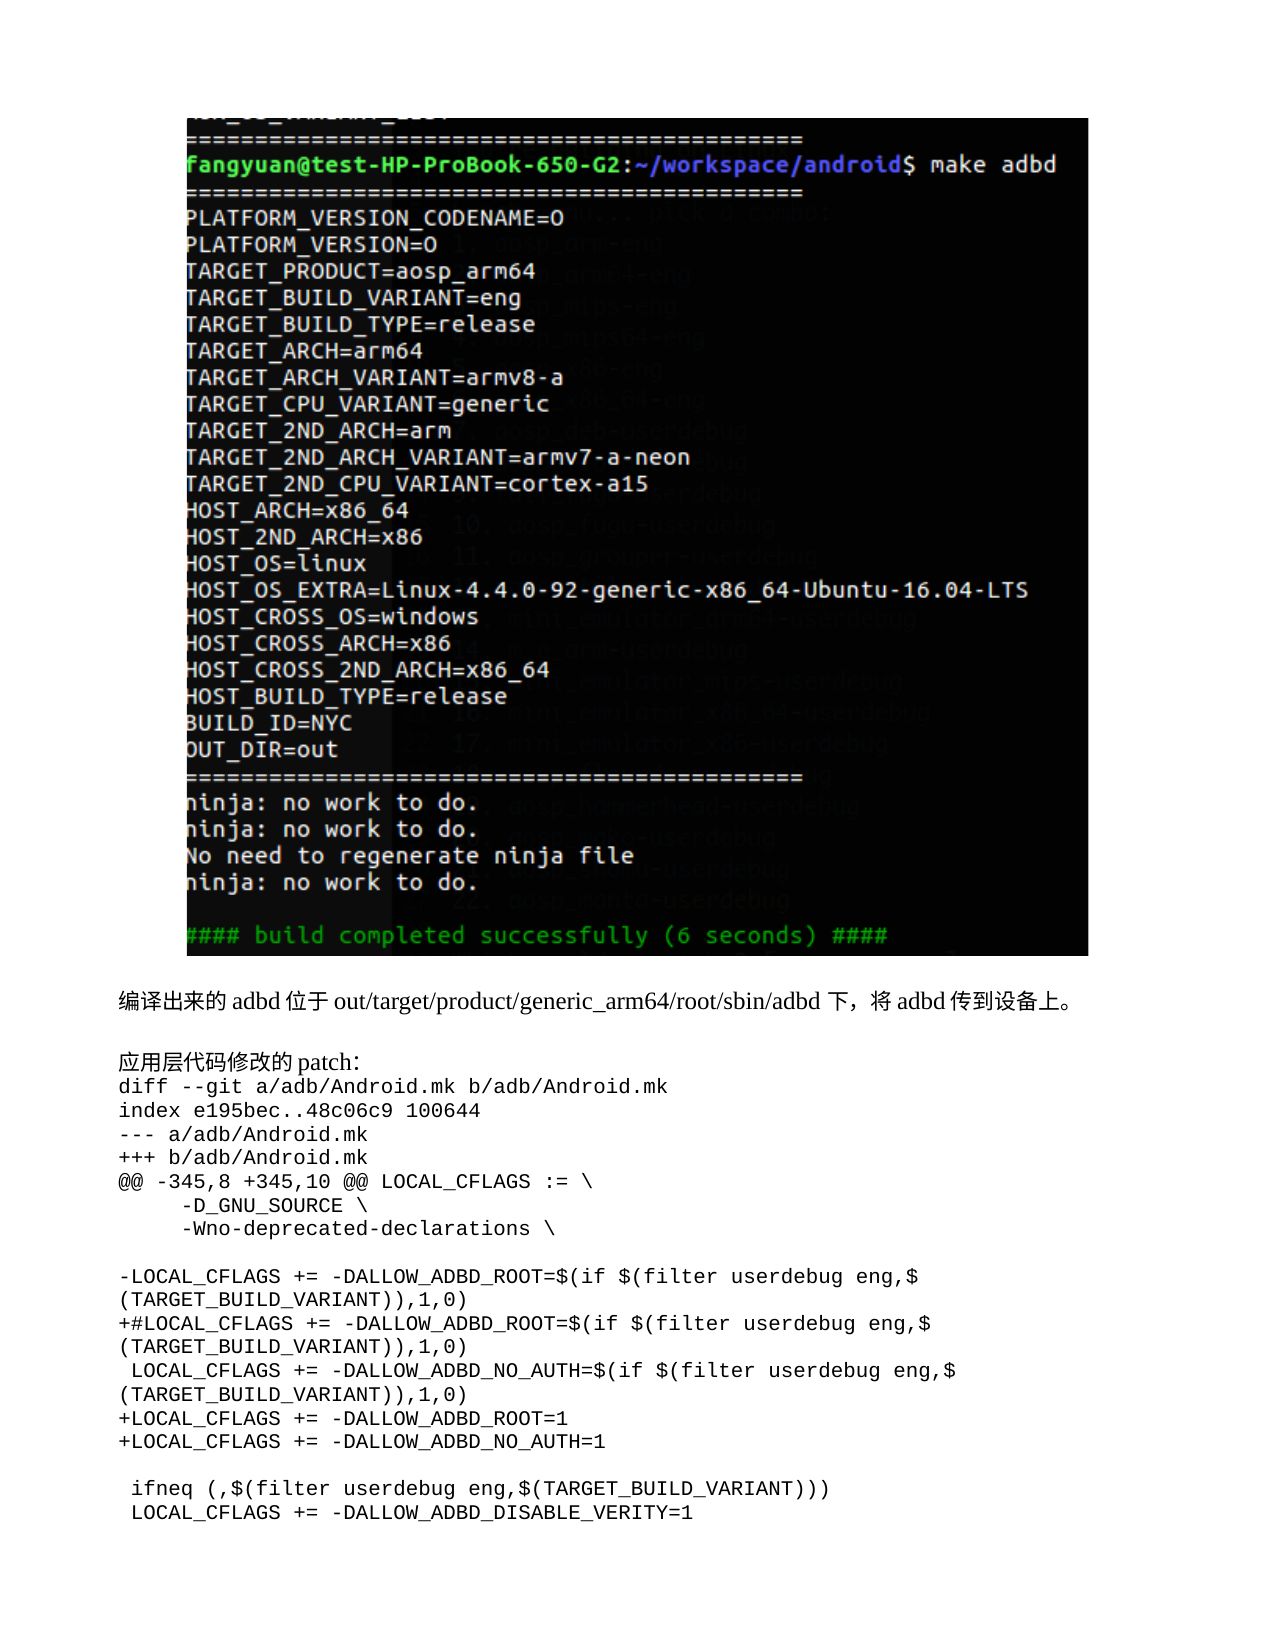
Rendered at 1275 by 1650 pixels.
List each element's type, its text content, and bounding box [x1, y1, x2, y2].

text +#LOCAL_CFLAGS += -DALLOW_ADBD_ROOT=$(if $(filter userdebug eng,$(TARGET_BUILD_VARIANT)),1,0) [118, 1313, 1157, 1360]
text LOCAL_CFLAGS += -DALLOW_ADBD_DISABLE_VERITY=1 [118, 1502, 1157, 1526]
text -LOCAL_CFLAGS += -DALLOW_ADBD_ROOT=$(if $(filter userdebug eng,$(TARGET_BUILD_VARIANT)),1,0) [118, 1266, 1157, 1313]
text +LOCAL_CFLAGS += -DALLOW_ADBD_NO_AUTH=1 [118, 1431, 1157, 1455]
text -D_GNU_SOURCE \ [118, 1195, 1157, 1218]
text ifneq (,$(filter userdebug eng,$(TARGET_BUILD_VARIANT))) [118, 1478, 1157, 1502]
text 编译出来的adbd位于out/target/product/generic_arm64/root/sbin/adbd 下，将adbd传到设备上。 [118, 984, 1157, 1016]
text +++ b/adb/Android.mk [118, 1147, 1157, 1171]
text LOCAL_CFLAGS += -DALLOW_ADBD_NO_AUTH=$(if $(filter userdebug eng,$(TARGET_BUILD_VARIANT)),1,0) [118, 1360, 1157, 1407]
text index e195bec..48c06c9 100644 [118, 1100, 1157, 1124]
text diff --git a/adb/Android.mk b/adb/Android.mk [118, 1076, 1157, 1100]
text @@ -345,8 +345,10 @@ LOCAL_CFLAGS := \ [118, 1171, 1157, 1195]
text -Wno-deprecated-declarations \ [118, 1218, 1157, 1242]
text 应用层代码修改的patch： [118, 1045, 1157, 1076]
text --- a/adb/Android.mk [118, 1124, 1157, 1147]
text +LOCAL_CFLAGS += -DALLOW_ADBD_ROOT=1 [118, 1407, 1157, 1431]
picture [186, 118, 1089, 956]
